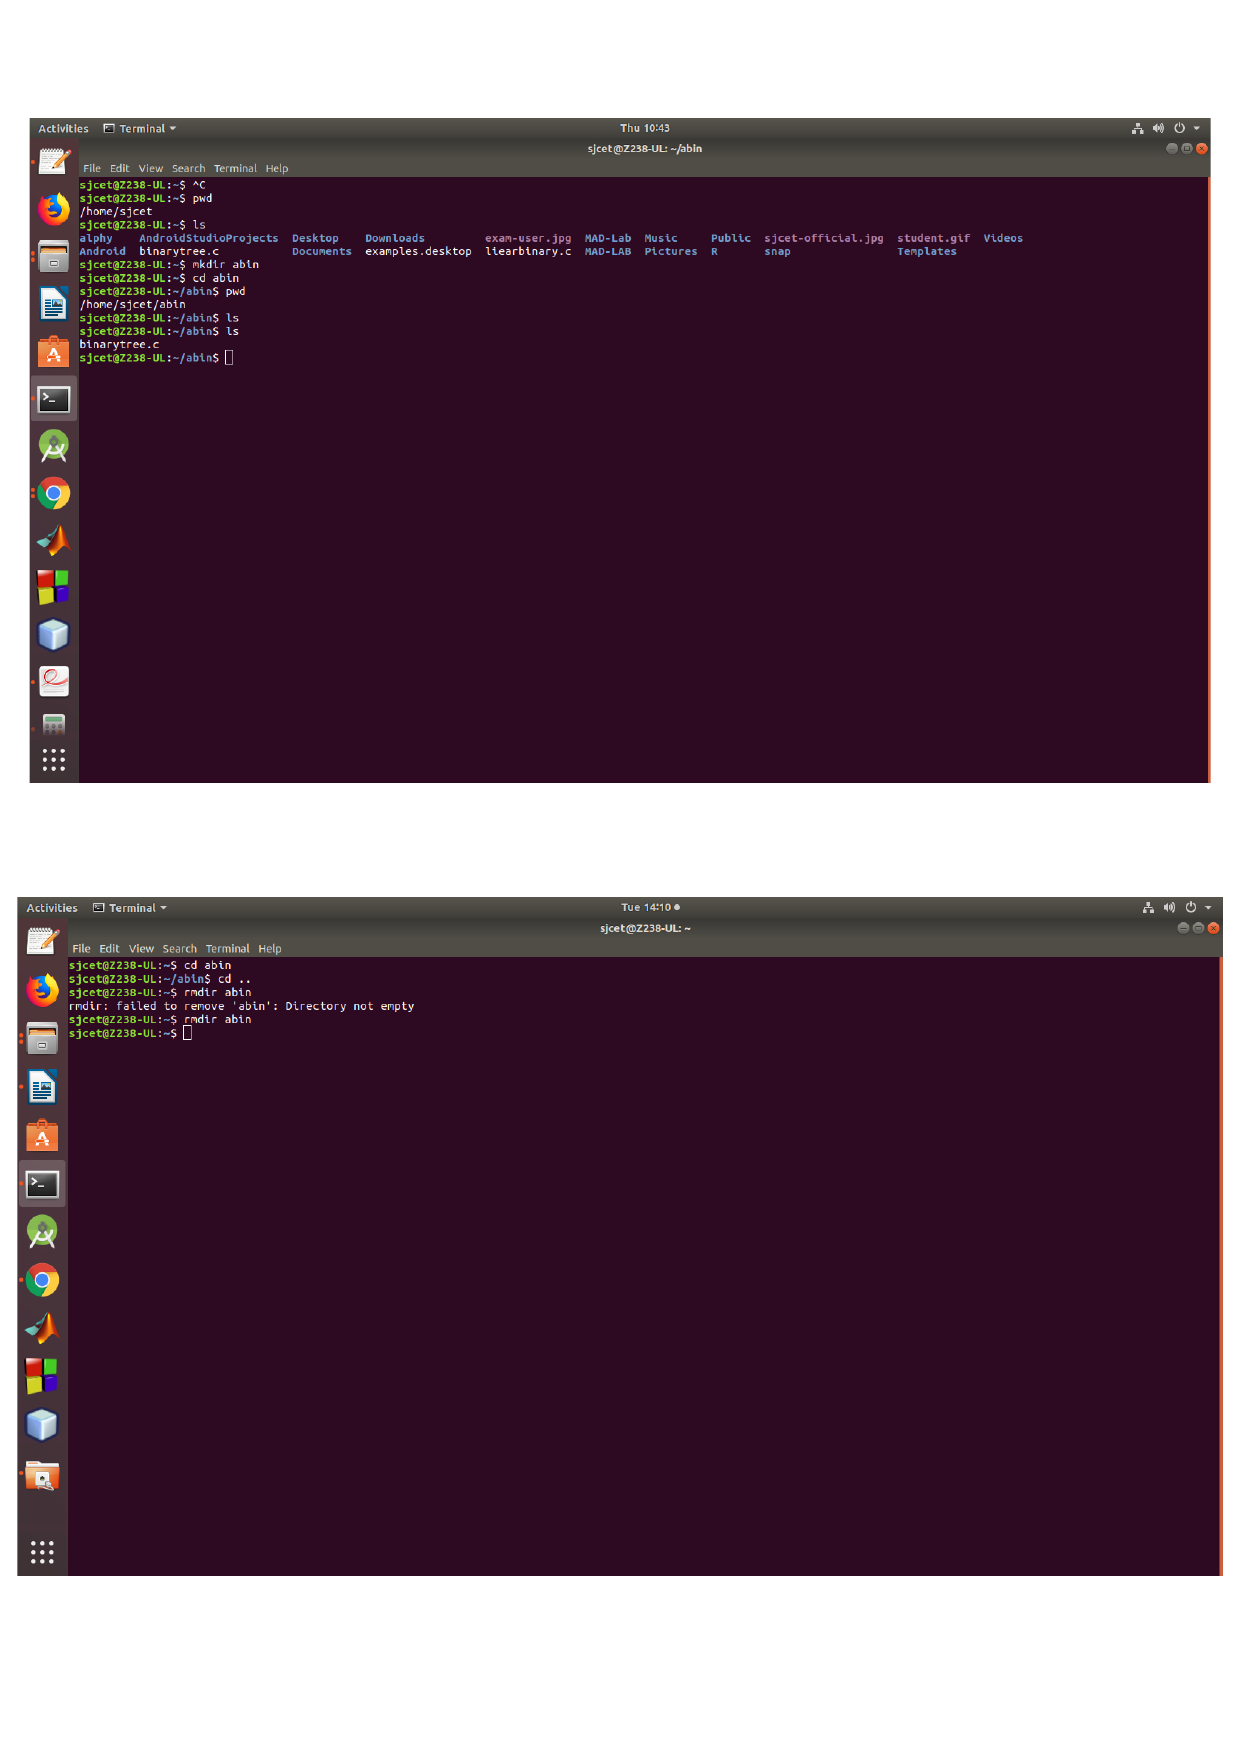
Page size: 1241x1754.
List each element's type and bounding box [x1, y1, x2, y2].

picture [29, 118, 1211, 783]
picture [17, 897, 1223, 1576]
